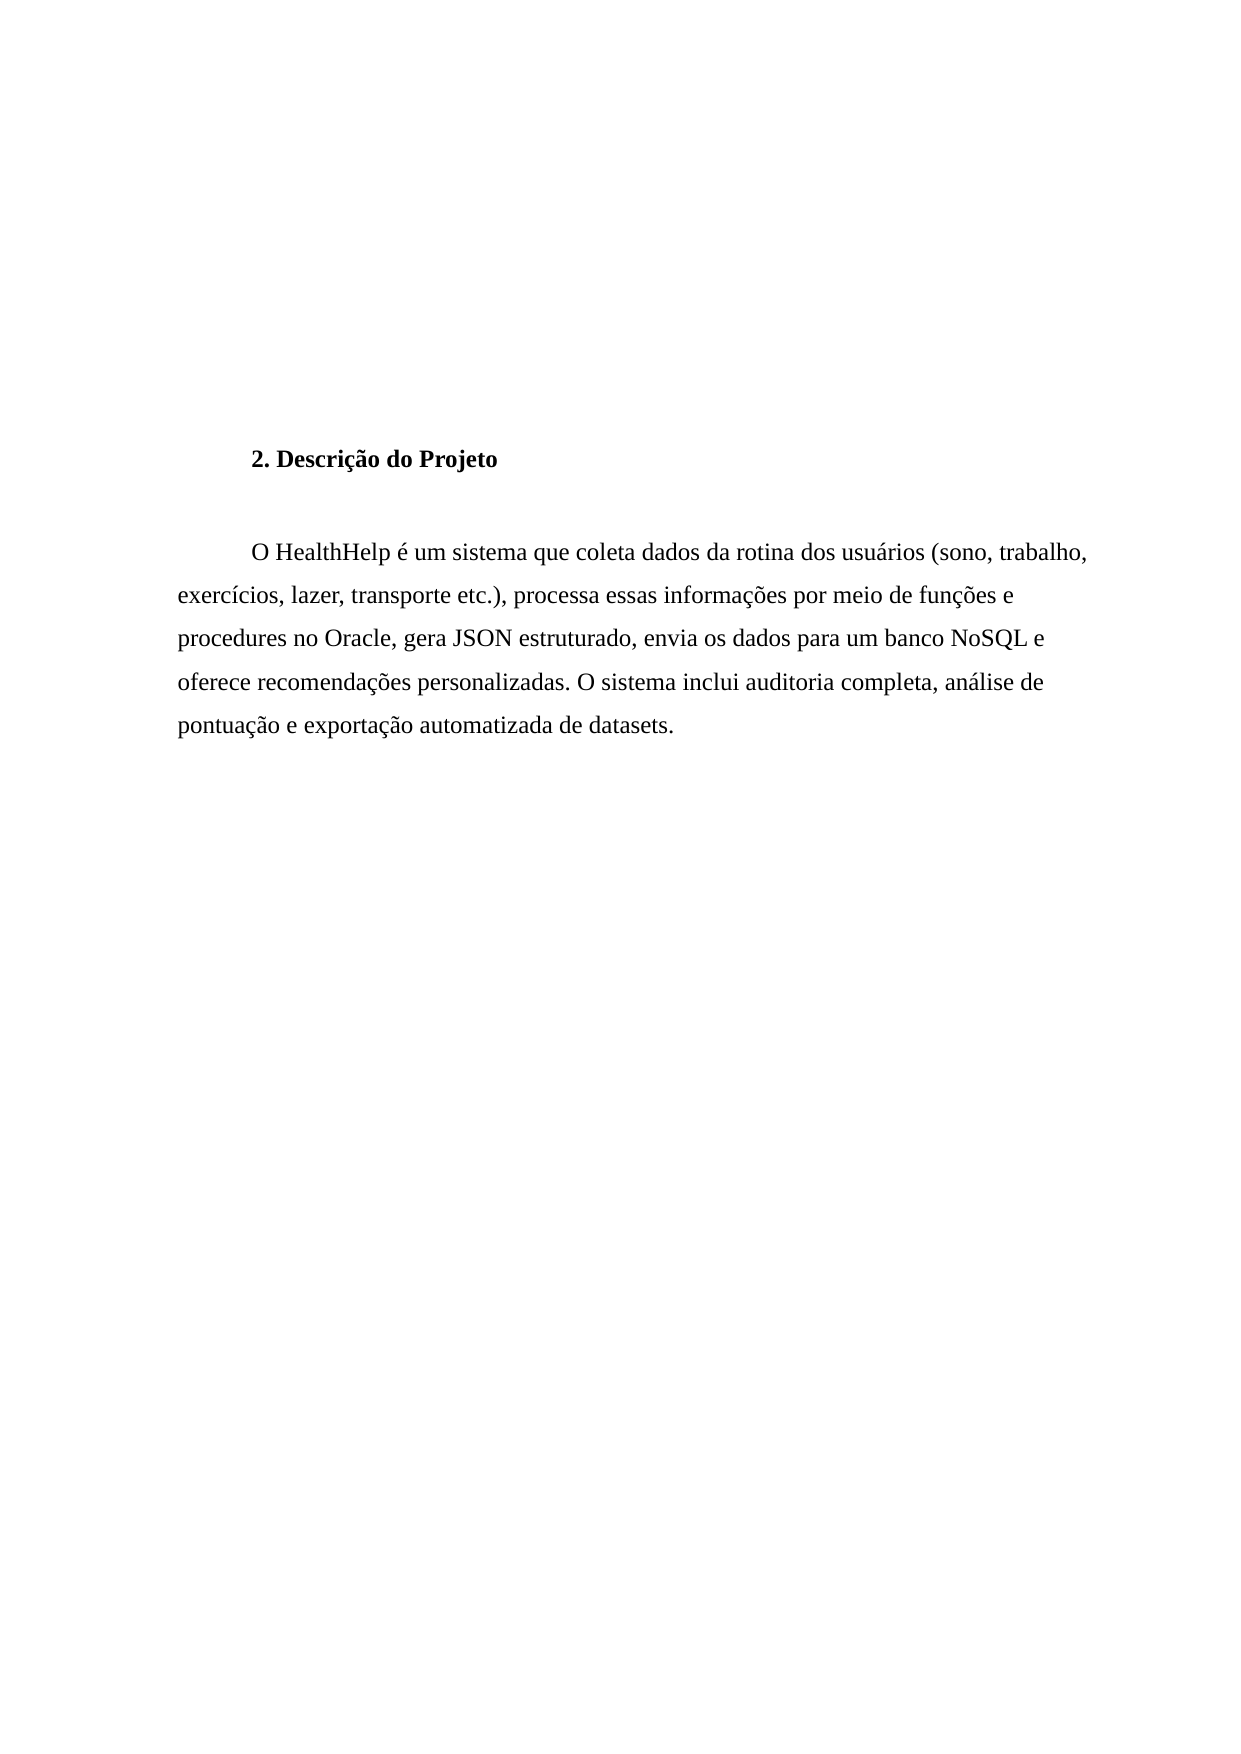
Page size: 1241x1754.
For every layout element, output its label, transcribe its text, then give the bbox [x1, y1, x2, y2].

text 2. Descrição do Projeto [177, 444, 1122, 473]
text O HealthHelp é um sistema que coleta dados da rotina dos usuários (sono, trabalho, exercícios, lazer, transporte etc.), processa essas informações por meio de funções e procedures no Oracle, gera JSON estruturado, envia os dados para um banco NoSQL e oferece recomendações personalizadas. O sistema inclui auditoria completa, análise de pontuação e exportação automatizada de datasets. [177, 537, 1122, 738]
